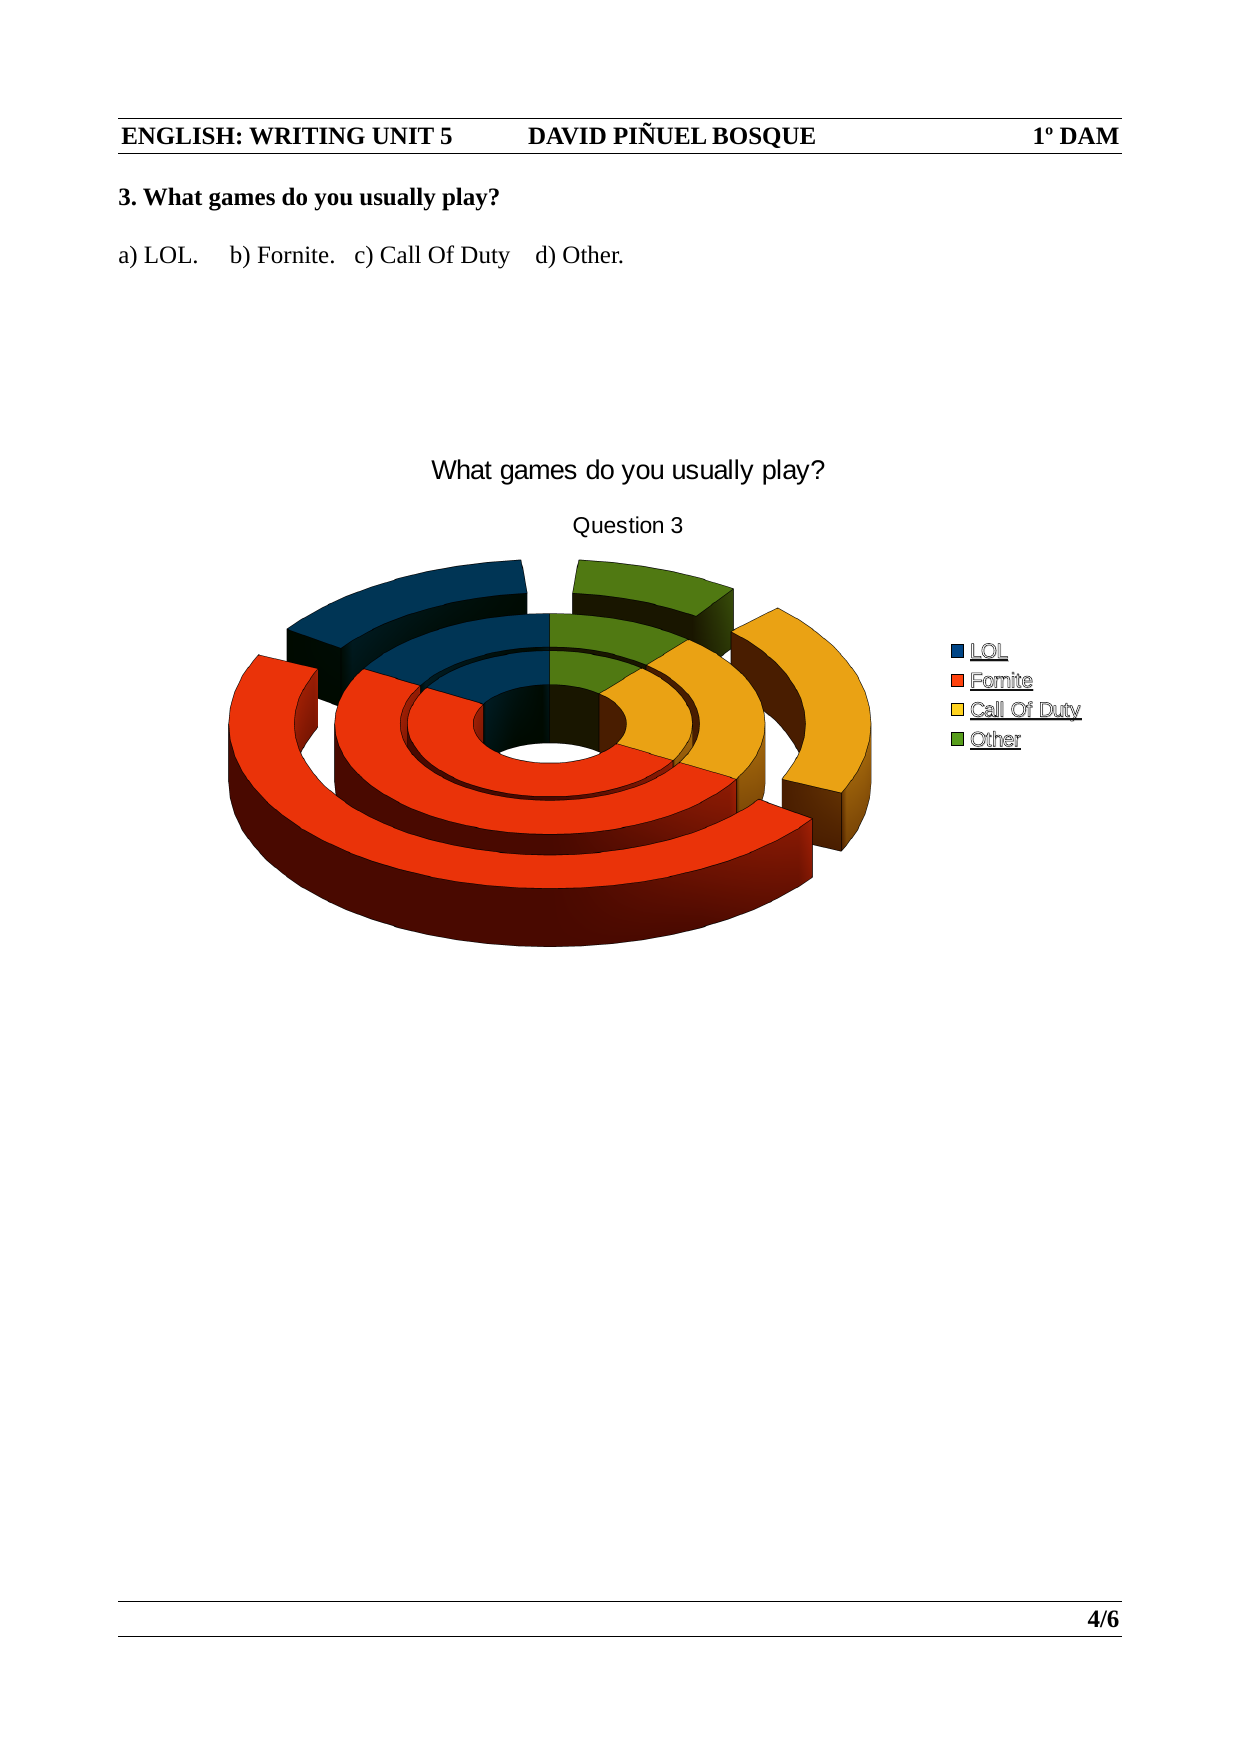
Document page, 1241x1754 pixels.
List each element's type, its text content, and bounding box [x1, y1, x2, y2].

text 3. What games do you usually play? [118, 182, 1122, 211]
text a) LOL. b) Fornite. c) Call Of Duty d) Other. [118, 240, 1122, 269]
